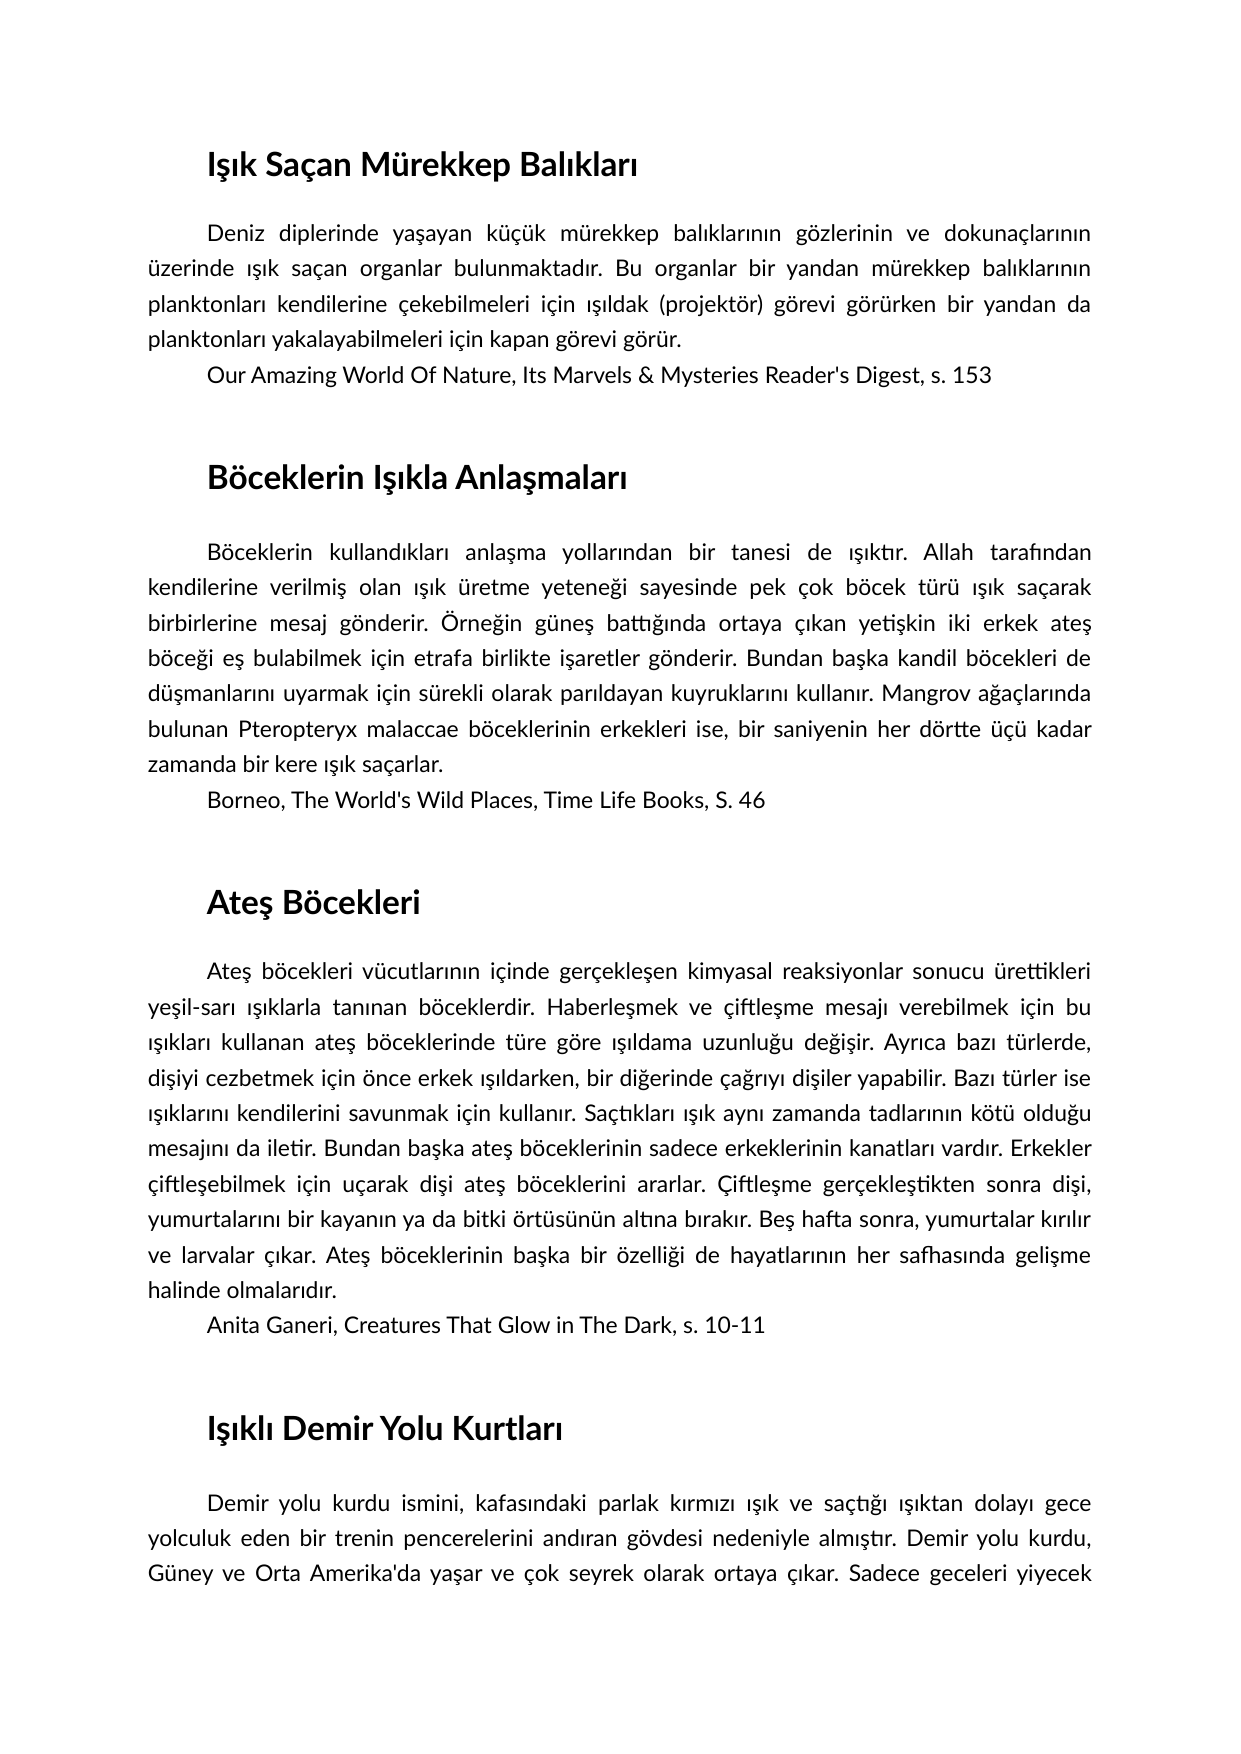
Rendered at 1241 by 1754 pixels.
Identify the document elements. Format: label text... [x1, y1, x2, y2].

subtitle Böceklerin Işıkla Anlaşmaları [148, 461, 1093, 496]
text Anita Ganeri, Creatures That Glow in The Dark, s. 10-11 [148, 1306, 1093, 1341]
text Böceklerin kullandıkları anlaşma yollarından bir tanesi de ışıktır. Allah tarafından kendilerine verilmiş olan ışık üretme yeteneği sayesinde pek çok böcek türü ışık saçarak birbirlerine mesaj gönderir. Örneğin güneş battığında ortaya çıkan yetişkin iki erkek ateş böceği eş bulabilmek için etrafa birlikte işaretler gönderir. Bundan başka kandil böcekleri de düşmanlarını uyarmak için sürekli olarak parıldayan kuyruklarını kullanır. Mangrov ağaçlarında bulunan Pteropteryx malaccae böceklerinin erkekleri ise, bir saniyenin her dörtte üçü kadar zamanda bir kere ışık saçarlar. [148, 532, 1093, 780]
text Our Amazing World Of Nature, Its Marvels & Mysteries Reader's Digest, s. 153 [148, 355, 1093, 390]
text Demir yolu kurdu ismini, kafasındaki parlak kırmızı ışık ve saçtığı ışıktan dolayı gece yolculuk eden bir trenin pencerelerini andıran gövdesi nedeniyle almıştır. Demir yolu kurdu, Güney ve Orta Amerika'da yaşar ve çok seyrek olarak ortaya çıkar. Sadece geceleri yiyecek [148, 1483, 1093, 1589]
text Borneo, The World's Wild Places, Time Life Books, S. 46 [148, 780, 1093, 815]
text Ateş böcekleri vücutlarının içinde gerçekleşen kimyasal reaksiyonlar sonucu ürettikleri yeşil-sarı ışıklarla tanınan böceklerdir. Haberleşmek ve çiftleşme mesajı verebilmek için bu ışıkları kullanan ateş böceklerinde türe göre ışıldama uzunluğu değişir. Ayrıca bazı türlerde, dişiyi cezbetmek için önce erkek ışıldarken, bir diğerinde çağrıyı dişiler yapabilir. Bazı türler ise ışıklarını kendilerini savunmak için kullanır. Saçtıkları ışık aynı zamanda tadlarının kötü olduğu mesajını da iletir. Bundan başka ateş böceklerinin sadece erkeklerinin kanatları vardır. Erkekler çiftleşebilmek için uçarak dişi ateş böceklerini ararlar. Çiftleşme gerçekleştikten sonra dişi, yumurtalarını bir kayanın ya da bitki örtüsünün altına bırakır. Beş hafta sonra, yumurtalar kırılır ve larvalar çıkar. Ateş böceklerinin başka bir özelliği de hayatlarının her safhasında gelişme halinde olmalarıdır. [148, 951, 1093, 1306]
subtitle Ateş Böcekleri [148, 886, 1093, 921]
subtitle Işıklı Demir Yolu Kurtları [148, 1412, 1093, 1447]
text Deniz diplerinde yaşayan küçük mürekkep balıklarının gözlerinin ve dokunaçlarının üzerinde ışık saçan organlar bulunmaktadır. Bu organlar bir yandan mürekkep balıklarının planktonları kendilerine çekebilmeleri için ışıldak (projektör) görevi görürken bir yandan da planktonları yakalayabilmeleri için kapan görevi görür. [148, 213, 1093, 355]
subtitle Işık Saçan Mürekkep Balıkları [207, 148, 1093, 183]
